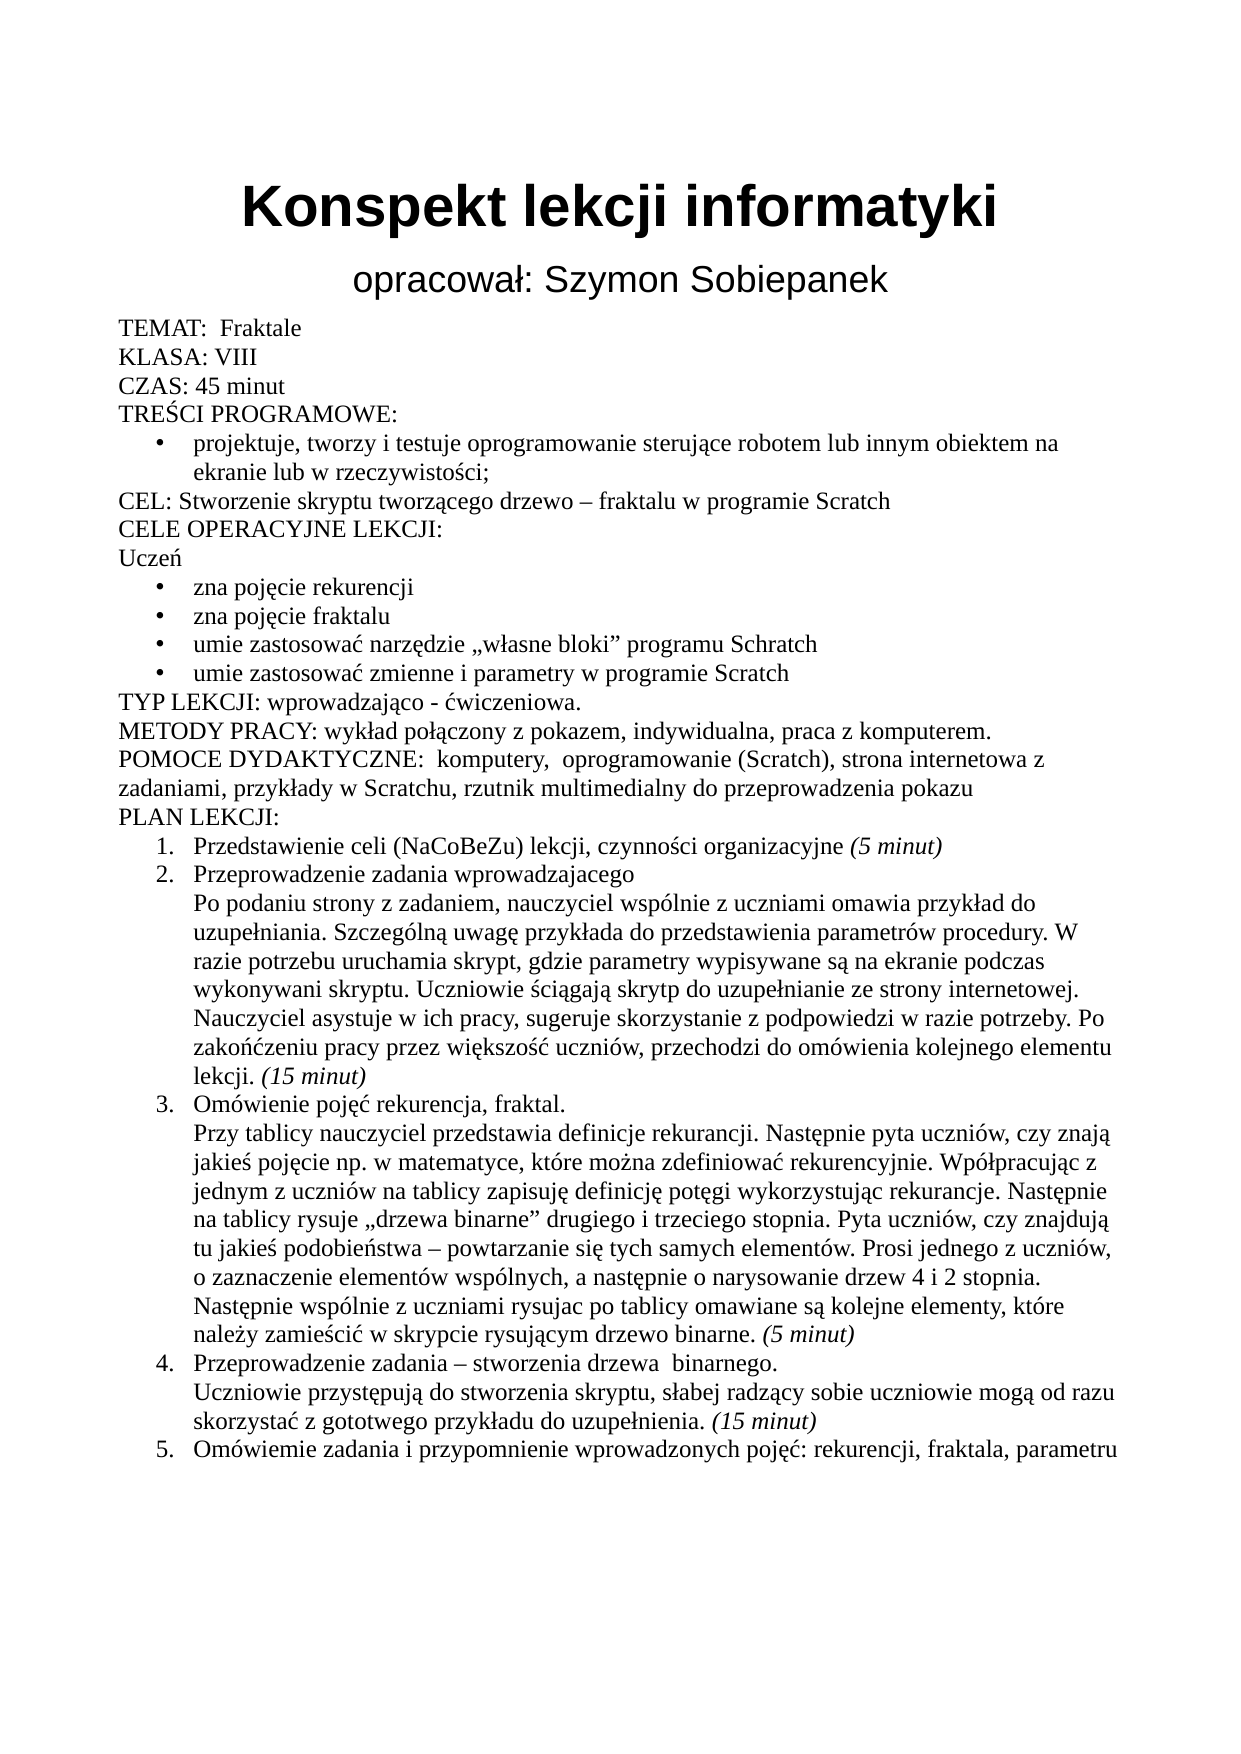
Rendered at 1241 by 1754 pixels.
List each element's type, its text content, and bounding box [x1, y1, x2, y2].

text TREŚCI PROGRAMOWE: [118, 399, 1122, 428]
text CEL: Stworzenie skryptu tworzącego drzewo – fraktalu w programie Scratch [118, 486, 1122, 514]
list Po podaniu strony z zadaniem, nauczyciel wspólnie z uczniami omawia przykład do uzupełniania. Szczególną uwagę przykłada do przedstawienia parametrów procedury. W razie potrzebu uruchamia skrypt, gdzie parametry wypisywane są na ekranie podczas wykonywani skryptu. Uczniowie ściągają skrytp do uzupełnianie ze strony internetowej. Nauczyciel asystuje w ich pracy, sugeruje skorzystanie z podpowiedzi w razie potrzeby. Po zakońćzeniu pracy przez większość uczniów, przechodzi do omówienia kolejnego elementu lekcji. (15 minut) [156, 888, 1122, 1089]
text METODY PRACY: wykład połączony z pokazem, indywidualna, praca z komputerem. [118, 716, 1122, 744]
list zna pojęcie rekurencji [156, 572, 1122, 601]
list Omówiemie zadania i przypomnienie wprowadzonych pojęć: rekurencji, fraktala, parametru [156, 1434, 1122, 1463]
text TEMAT: Fraktale [118, 313, 1122, 342]
text CZAS: 45 minut [118, 371, 1122, 399]
text CELE OPERACYJNE LEKCJI: [118, 514, 1122, 543]
text TYP LEKCJI: wprowadzająco - ćwiczeniowa. [118, 687, 1122, 716]
list Omówienie pojęć rekurencja, fraktal. [156, 1089, 1122, 1118]
list Przeprowadzenie zadania – stworzenia drzewa binarnego. [156, 1348, 1122, 1377]
list Przedstawienie celi (NaCoBeZu) lekcji, czynności organizacyjne (5 minut) [156, 831, 1122, 859]
text KLASA: VIII [118, 342, 1122, 371]
list umie zastosować narzędzie „własne bloki” programu Schratch [156, 629, 1122, 658]
subtitle opracował: Szymon Sobiepanek [118, 258, 1122, 301]
list umie zastosować zmienne i parametry w programie Scratch [156, 658, 1122, 687]
list zna pojęcie fraktalu [156, 601, 1122, 629]
list Przy tablicy nauczyciel przedstawia definicje rekurancji. Następnie pyta uczniów, czy znają jakieś pojęcie np. w matematyce, które można zdefiniować rekurencyjnie. Wpółpracując z jednym z uczniów na tablicy zapisuję definicję potęgi wykorzystując rekurancje. Następnie na tablicy rysuje „drzewa binarne” drugiego i trzeciego stopnia. Pyta uczniów, czy znajdują tu jakieś podobieństwa – powtarzanie się tych samych elementów. Prosi jednego z uczniów, o zaznaczenie elementów wspólnych, a następnie o narysowanie drzew 4 i 2 stopnia. Następnie wspólnie z uczniami rysujac po tablicy omawiane są kolejne elementy, które należy zamieścić w skrypcie rysującym drzewo binarne. (5 minut) [156, 1118, 1122, 1348]
text Uczeń [118, 543, 1122, 572]
title Konspekt lekcji informatyki [118, 172, 1122, 239]
text POMOCE DYDAKTYCZNE: komputery, oprogramowanie (Scratch), strona internetowa z zadaniami, przykłady w Scratchu, rzutnik multimedialny do przeprowadzenia pokazu [118, 744, 1122, 802]
text PLAN LEKCJI: [118, 802, 1122, 831]
list projektuje, tworzy i testuje oprogramowanie sterujące robotem lub innym obiektem na ekranie lub w rzeczywistości; [156, 428, 1122, 486]
list Uczniowie przystępują do stworzenia skryptu, słabej radzący sobie uczniowie mogą od razu skorzystać z gototwego przykładu do uzupełnienia. (15 minut) [156, 1377, 1122, 1434]
list Przeprowadzenie zadania wprowadzajacego [156, 859, 1122, 888]
